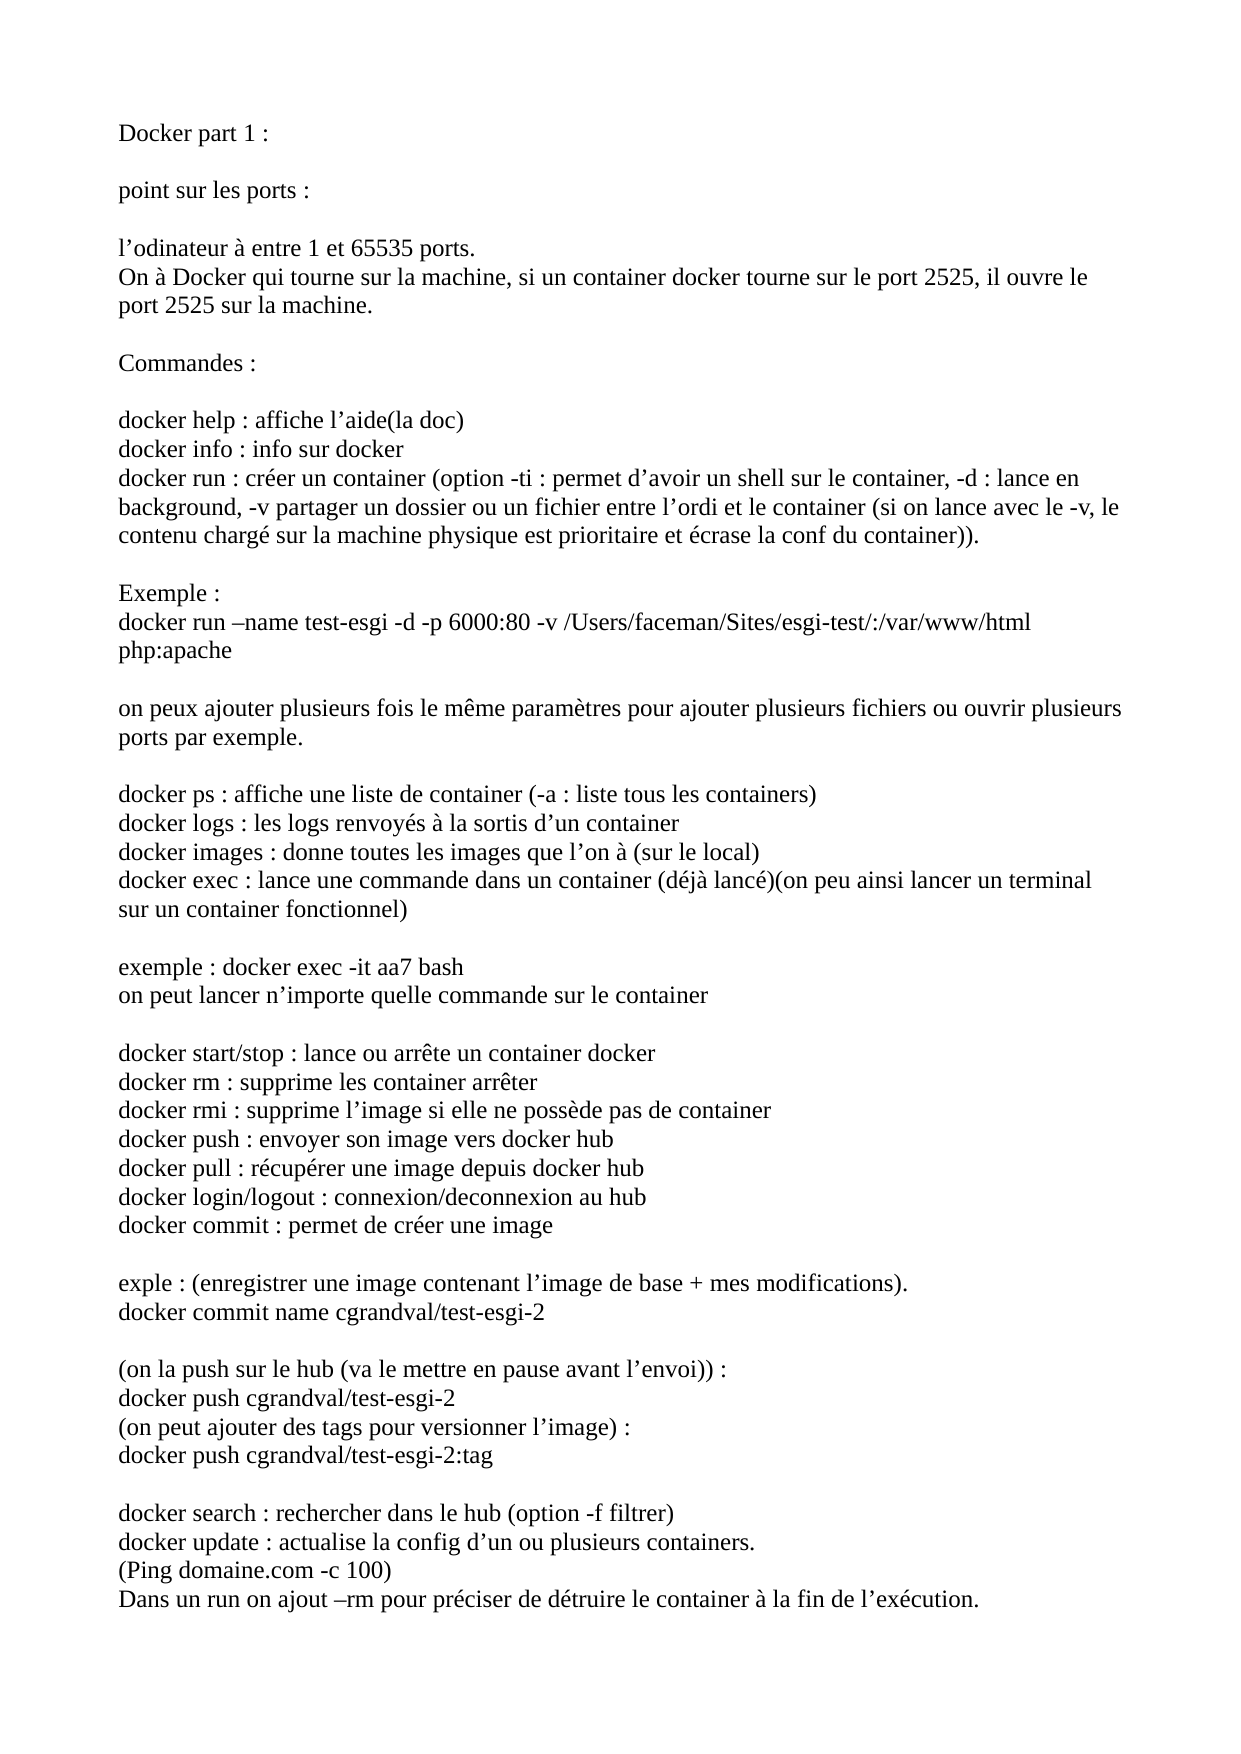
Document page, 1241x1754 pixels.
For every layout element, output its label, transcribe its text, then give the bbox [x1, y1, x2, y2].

text On à Docker qui tourne sur la machine, si un container docker tourne sur le port 2525, il ouvre le port 2525 sur la machine. [118, 262, 1122, 319]
text (on la push sur le hub (va le mettre en pause avant l’envoi)) : [118, 1354, 1122, 1383]
text docker search : rechercher dans le hub (option -f filtrer) [118, 1498, 1122, 1527]
text docker pull : récupérer une image depuis docker hub [118, 1153, 1122, 1182]
text (Ping domaine.com -c 100) [118, 1556, 1122, 1584]
text docker push cgrandval/test-esgi-2:tag [118, 1441, 1122, 1469]
text docker update : actualise la config d’un ou plusieurs containers. [118, 1527, 1122, 1556]
text Exemple : [118, 578, 1122, 607]
text docker exec : lance une commande dans un container (déjà lancé)(on peu ainsi lancer un terminal sur un container fonctionnel) [118, 866, 1122, 923]
text docker images : donne toutes les images que l’on à (sur le local) [118, 837, 1122, 866]
text Dans un run on ajout –rm pour préciser de détruire le container à la fin de l’exécution. [118, 1584, 1122, 1613]
text docker start/stop : lance ou arrête un container docker [118, 1038, 1122, 1067]
text docker logs : les logs renvoyés à la sortis d’un container [118, 808, 1122, 837]
text l’odinateur à entre 1 et 65535 ports. [118, 233, 1122, 262]
text docker rm : supprime les container arrêter [118, 1067, 1122, 1096]
text docker help : affiche l’aide(la doc) [118, 406, 1122, 434]
text docker push : envoyer son image vers docker hub [118, 1124, 1122, 1153]
text (on peut ajouter des tags pour versionner l’image) : [118, 1412, 1122, 1441]
text exemple : docker exec -it aa7 bash [118, 952, 1122, 981]
text docker info : info sur docker [118, 434, 1122, 463]
text Docker part 1 : [118, 118, 1122, 147]
text on peut lancer n’importe quelle commande sur le container [118, 981, 1122, 1009]
text docker ps : affiche une liste de container (-a : liste tous les containers) [118, 779, 1122, 808]
text Commandes : [118, 348, 1122, 377]
text docker rmi : supprime l’image si elle ne possède pas de container [118, 1096, 1122, 1124]
text docker push cgrandval/test-esgi-2 [118, 1383, 1122, 1412]
text on peux ajouter plusieurs fois le même paramètres pour ajouter plusieurs fichiers ou ouvrir plusieurs ports par exemple. [118, 693, 1122, 751]
text docker commit : permet de créer une image [118, 1211, 1122, 1239]
text docker run : créer un container (option -ti : permet d’avoir un shell sur le container, -d : lance en background, -v partager un dossier ou un fichier entre l’ordi et le container (si on lance avec le -v, le contenu chargé sur la machine physique est prioritaire et écrase la conf du container)). [118, 463, 1122, 549]
text docker run –name test-esgi -d -p 6000:80 -v /Users/faceman/Sites/esgi-test/:/var/www/html php:apache [118, 607, 1122, 664]
text point sur les ports : [118, 176, 1122, 204]
text exple : (enregistrer une image contenant l’image de base + mes modifications). [118, 1268, 1122, 1297]
text docker login/logout : connexion/deconnexion au hub [118, 1182, 1122, 1211]
text docker commit name cgrandval/test-esgi-2 [118, 1297, 1122, 1326]
